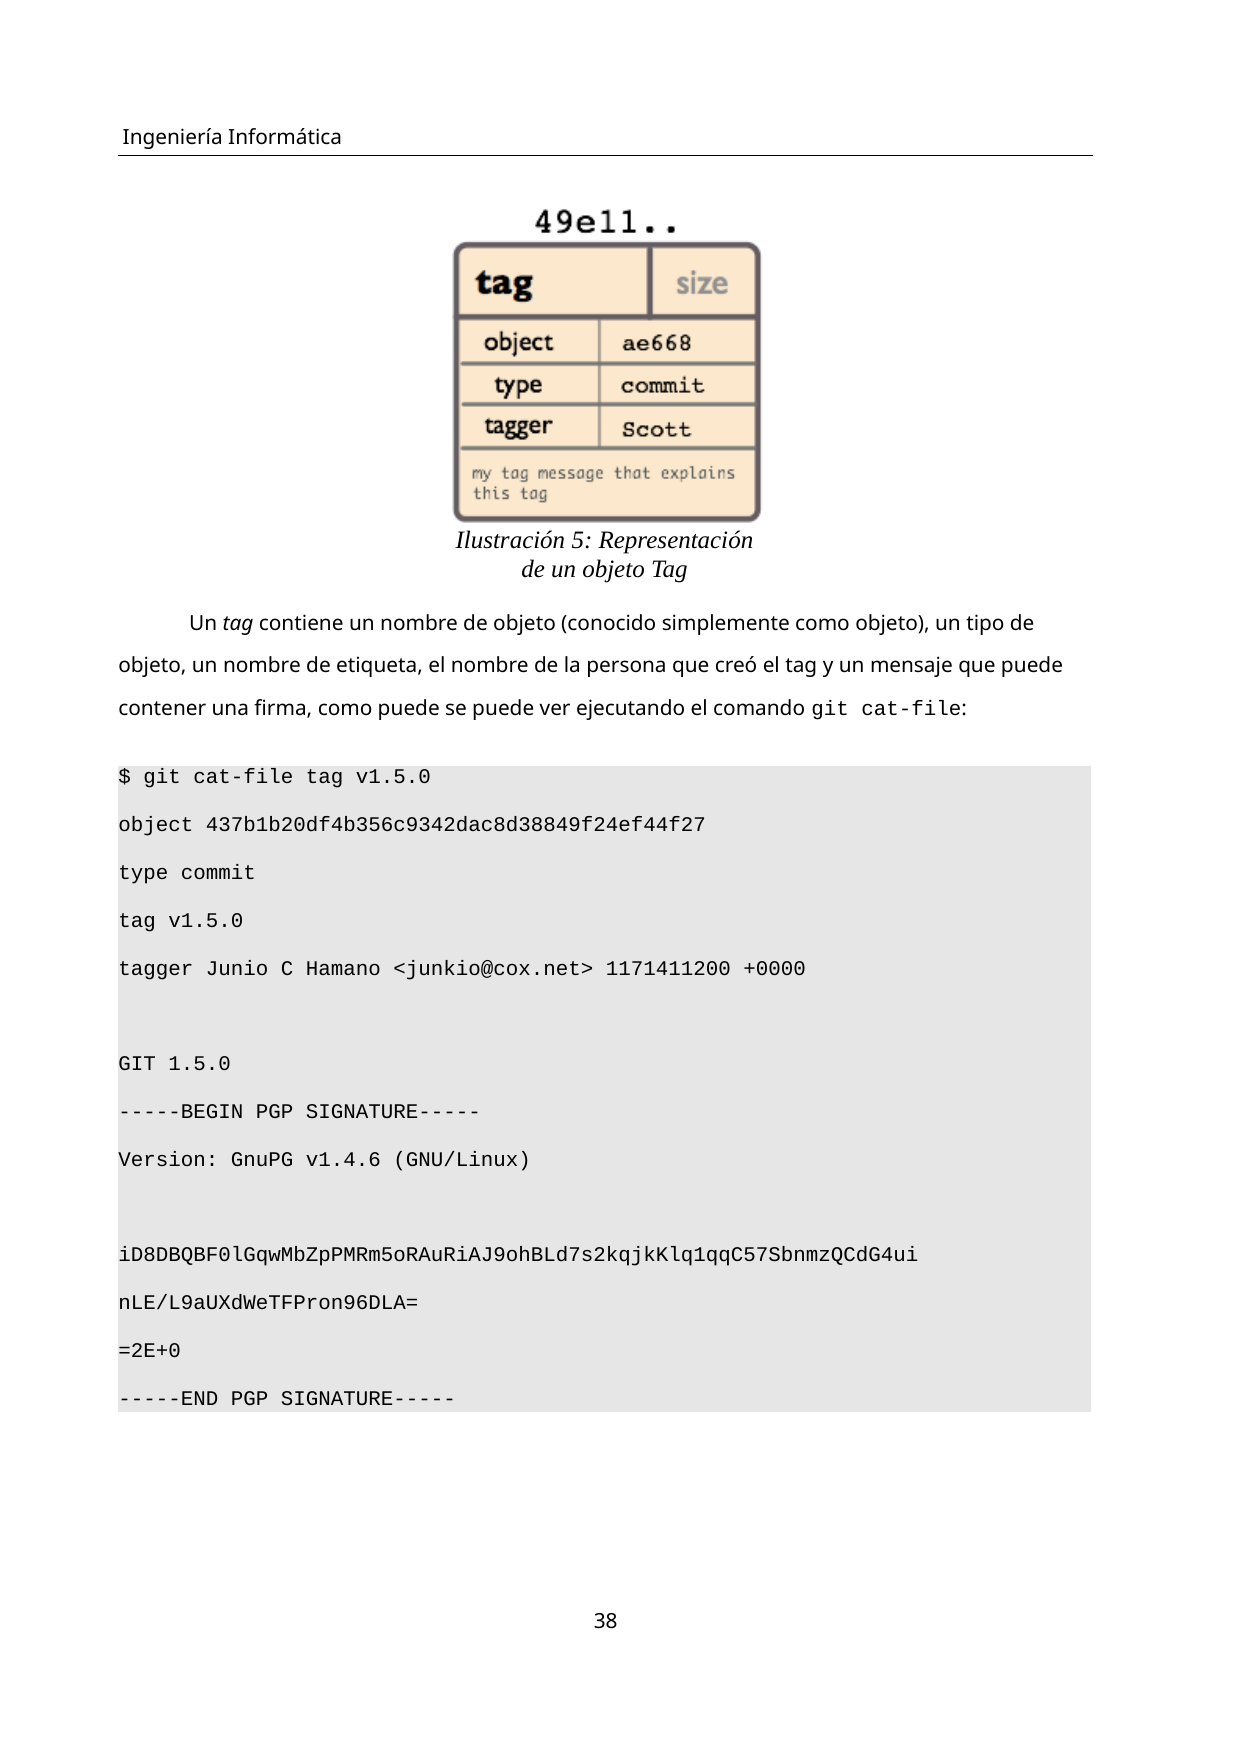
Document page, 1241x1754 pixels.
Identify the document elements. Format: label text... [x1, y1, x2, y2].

text -----BEGIN PGP SIGNATURE----- [118, 1101, 1091, 1125]
picture [448, 197, 763, 526]
text nLE/L9aUXdWeTFPron96DLA= [118, 1292, 1091, 1316]
text $ git cat-file tag v1.5.0 [118, 766, 1091, 790]
text type commit [118, 862, 1091, 886]
text tag v1.5.0 [118, 910, 1091, 933]
text =2E+0 [118, 1340, 1091, 1364]
text iD8DBQBF0lGqwMbZpPMRm5oRAuRiAJ9ohBLd7s2kqjkKlq1qqC57SbnmzQCdG4ui [118, 1244, 1091, 1268]
text GIT 1.5.0 [118, 1053, 1091, 1077]
text Version: GnuPG v1.4.6 (GNU/Linux) [118, 1149, 1091, 1172]
text object 437b1b20df4b356c9342dac8d38849f24ef44f27 [118, 814, 1091, 838]
text tagger Junio C Hamano <junkio@cox.net> 1171411200 +0000 [118, 958, 1091, 981]
text Ilustración 5: Representación de un objeto Tag [448, 526, 763, 583]
text Un tag contiene un nombre de objeto (conocido simplemente como objeto), un tipo de objeto, un nombre de etiqueta, el nombre de la persona que creó el tag y un mensaje que puede contener una firma, como puede se puede ver ejecutando el comando git cat-file: [118, 608, 1093, 722]
text -----END PGP SIGNATURE----- [118, 1388, 1091, 1412]
